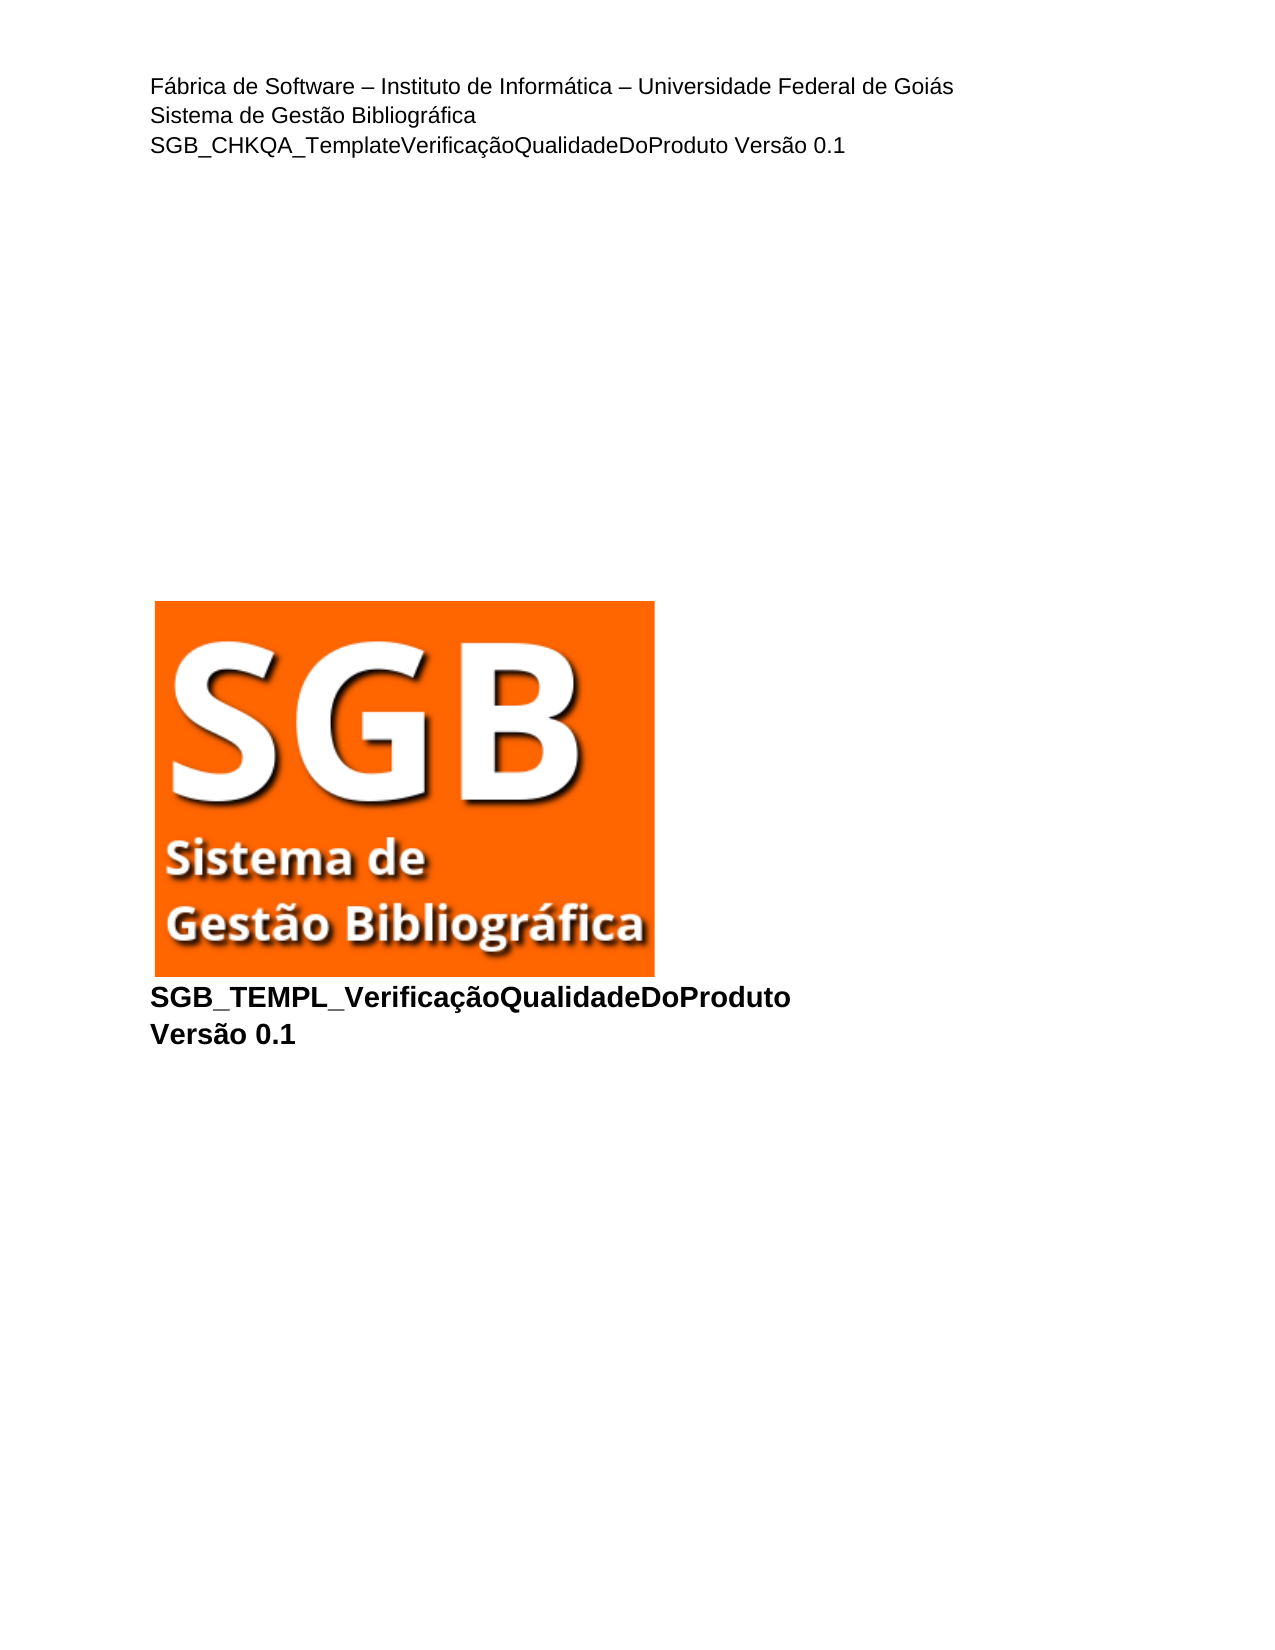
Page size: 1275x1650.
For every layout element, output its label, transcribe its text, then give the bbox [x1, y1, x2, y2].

picture [154, 601, 655, 977]
text SGB_TEMPL_VerificaçãoQualidadeDoProduto [150, 981, 1125, 1013]
text Versão 0.1 [150, 1018, 1125, 1051]
